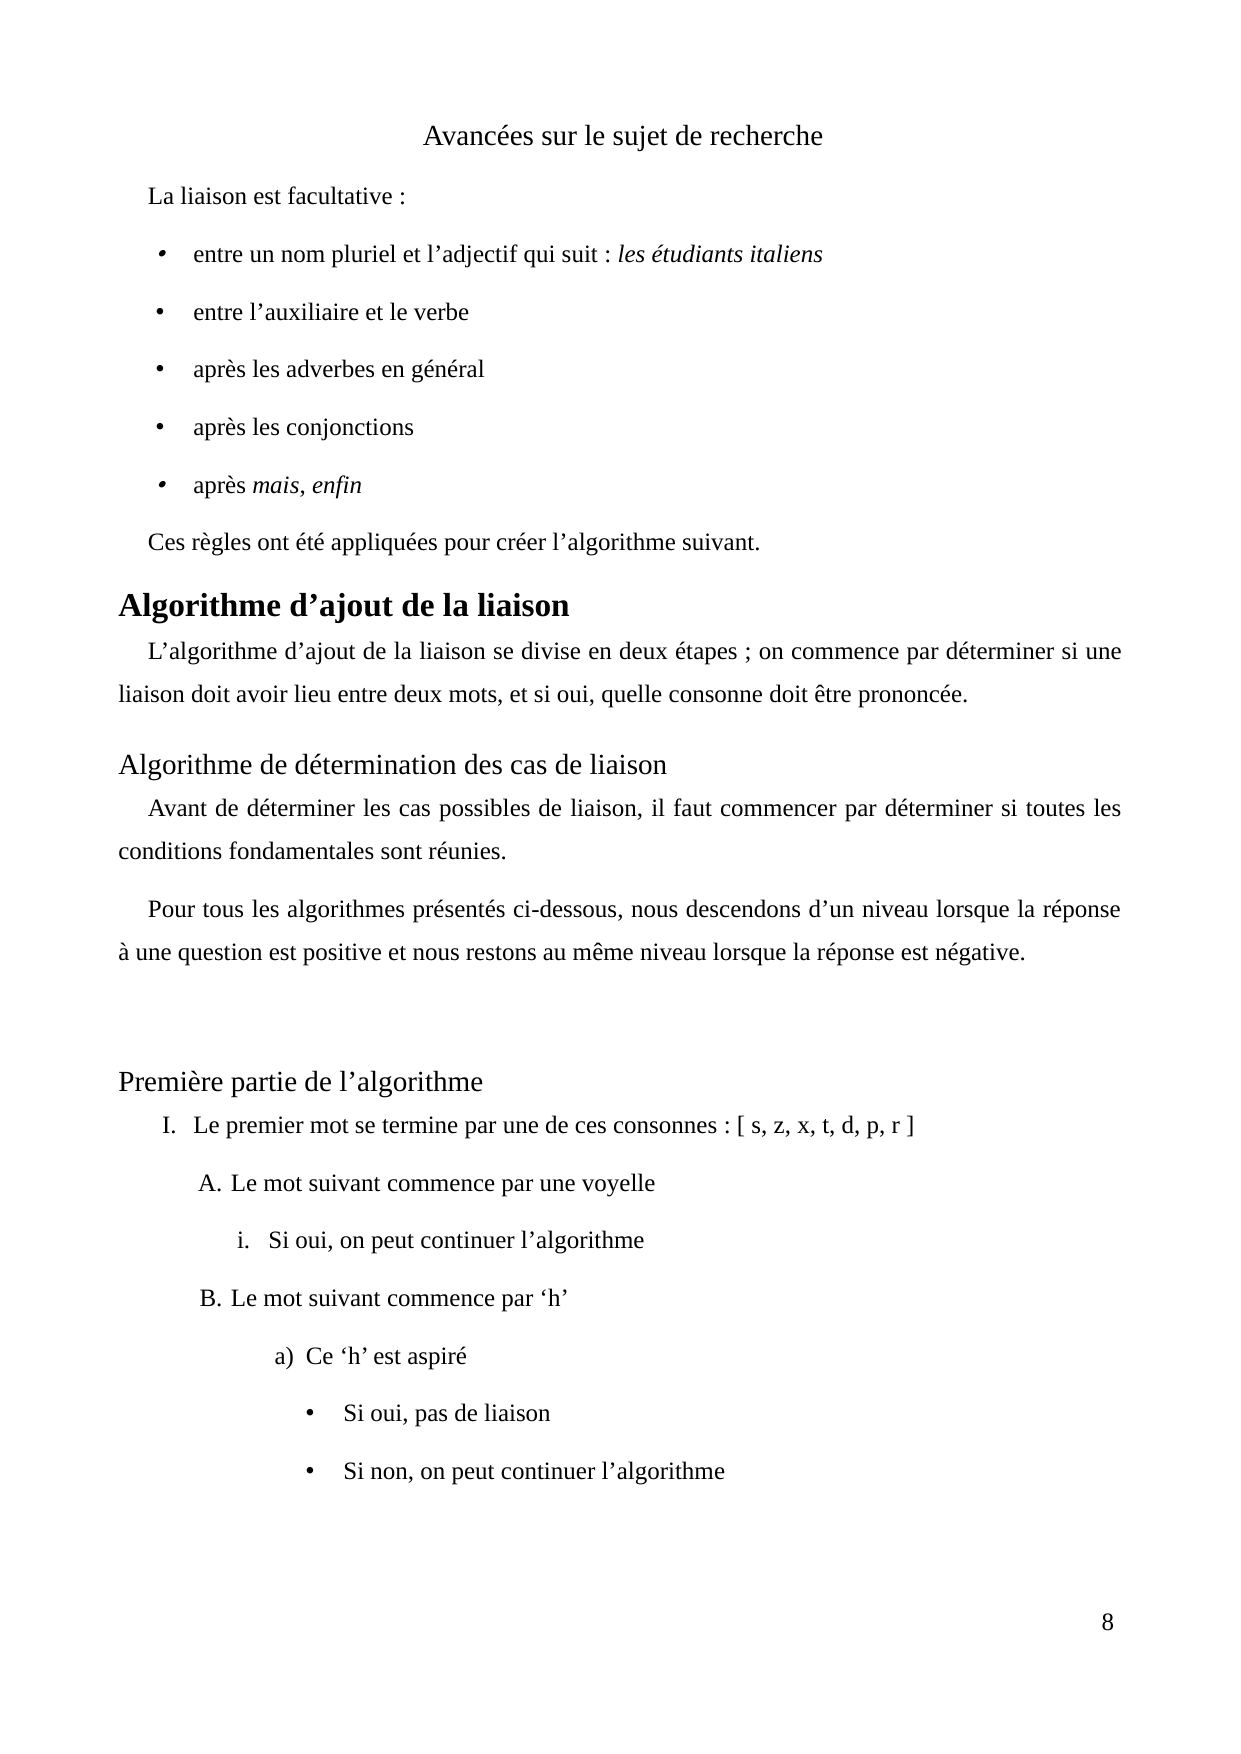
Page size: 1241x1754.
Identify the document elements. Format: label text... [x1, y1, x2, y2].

subtitle Algorithme d’ajout de la liaison [118, 585, 1122, 623]
list Le premier mot se termine par une de ces consonnes : [ s, z, x, t, d, p, r ] [156, 1110, 1122, 1139]
list après mais, enfin [156, 470, 1122, 498]
list entre un nom pluriel et l’adjectif qui suit : les étudiants italiens [156, 239, 1122, 268]
list Le mot suivant commence par une voyelle [193, 1168, 1122, 1196]
list Si oui, pas de liaison [306, 1398, 1122, 1427]
text Pour tous les algorithmes présentés ci-dessous, nous descendons d’un niveau lorsque la réponse à une question est positive et nous restons au même niveau lorsque la réponse est négative. [118, 894, 1122, 966]
list Si oui, on peut continuer l’algorithme [231, 1225, 1122, 1254]
text Avant de déterminer les cas possibles de liaison, il faut commencer par déterminer si toutes les conditions fondamentales sont réunies. [118, 793, 1122, 865]
subtitle Première partie de l’algorithme [118, 1064, 1122, 1097]
text L’algorithme d’ajout de la liaison se divise en deux étapes ; on commence par déterminer si une liaison doit avoir lieu entre deux mots, et si oui, quelle consonne doit être prononcée. [118, 636, 1122, 708]
list après les adverbes en général [156, 354, 1122, 383]
text La liaison est facultative : [118, 181, 1122, 210]
list Le mot suivant commence par ‘h’ [193, 1283, 1122, 1312]
list Si non, on peut continuer l’algorithme [306, 1456, 1122, 1485]
list entre l’auxiliaire et le verbe [156, 297, 1122, 325]
text Ces règles ont été appliquées pour créer l’algorithme suivant. [118, 527, 1122, 556]
list après les conjonctions [156, 412, 1122, 441]
subtitle Algorithme de détermination des cas de liaison [118, 747, 1122, 781]
list Ce ‘h’ est aspiré [268, 1341, 1122, 1369]
